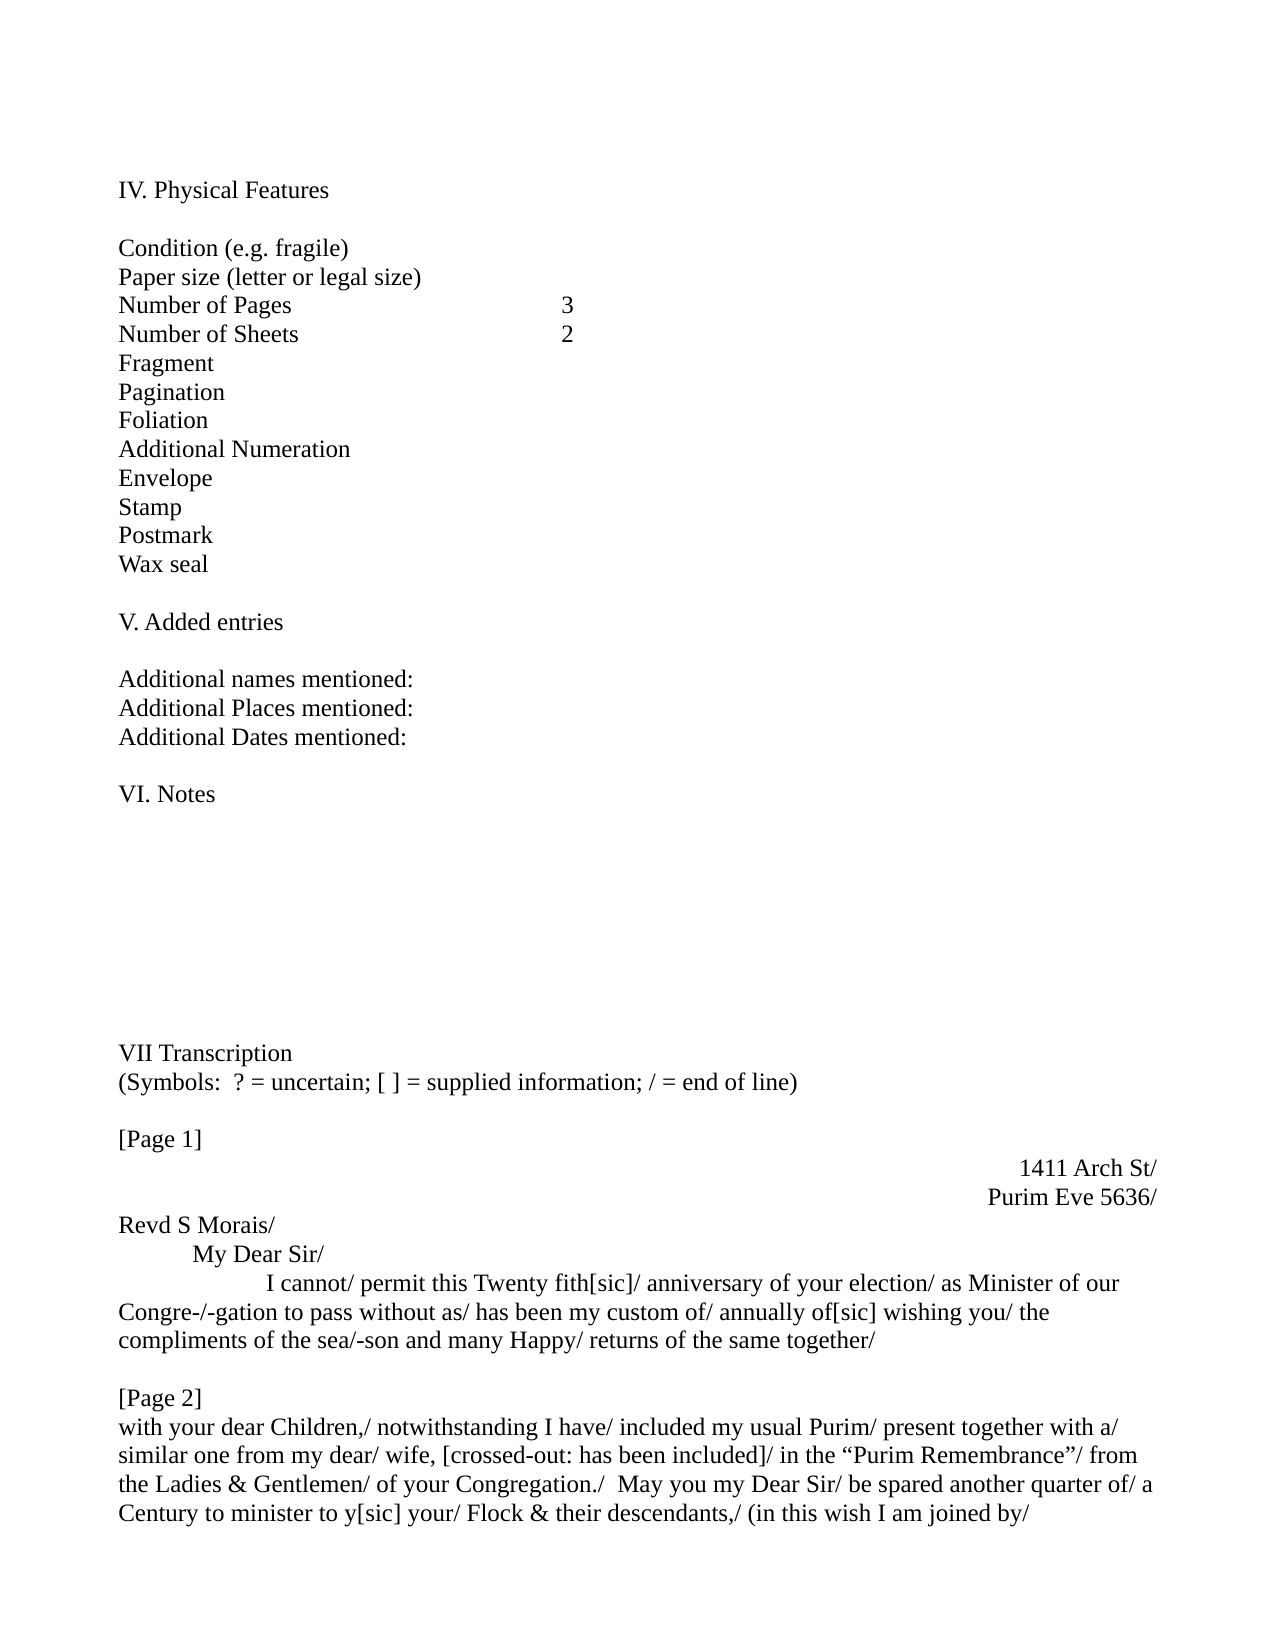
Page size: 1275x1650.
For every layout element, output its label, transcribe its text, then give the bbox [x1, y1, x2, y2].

text Fragment [118, 348, 1157, 377]
text Additional Places mentioned: [118, 693, 1157, 722]
text Stamp [118, 492, 1157, 521]
text My Dear Sir/ [118, 1239, 1157, 1268]
text Number of Pages 3 [118, 291, 1157, 319]
text Pagination [118, 377, 1157, 406]
text 1411 Arch St/ [118, 1153, 1157, 1182]
text I cannot/ permit this Twenty fith[sic]/ anniversary of your election/ as Minister of our Congre-/-gation to pass without as/ has been my custom of/ annually of[sic] wishing you/ the compliments of the sea/-son and many Happy/ returns of the same together/ [118, 1268, 1157, 1354]
text Additional names mentioned: [118, 664, 1157, 693]
text Purim Eve 5636/ [118, 1182, 1157, 1211]
text VI. Notes [118, 779, 1157, 808]
text Revd S Morais/ [118, 1211, 1157, 1239]
text V. Added entries [118, 607, 1157, 636]
text Envelope [118, 463, 1157, 492]
text Foliation [118, 406, 1157, 434]
text (Symbols: ? = uncertain; [ ] = supplied information; / = end of line) [118, 1067, 1157, 1096]
text with your dear Children,/ notwithstanding I have/ included my usual Purim/ present together with a/ similar one from my dear/ wife, [crossed-out: has been included]/ in the “Purim Remembrance”/ from the Ladies & Gentlemen/ of your Congregation./ May you my Dear Sir/ be spared another quarter of/ a Century to minister to y[sic] your/ Flock & their descendants,/ (in this wish I am joined by/ [118, 1412, 1157, 1527]
text Postma rk [118, 521, 1157, 549]
text Number of Sheets 2 [118, 319, 1157, 348]
text Additional Numeration [118, 434, 1157, 463]
text Additional Dates mentioned: [118, 722, 1157, 751]
text Paper size (letter or legal size) [118, 262, 1157, 291]
text IV. Physical Features [118, 176, 1157, 204]
text [Page 1] [118, 1124, 1157, 1153]
text VII Transcription [118, 1038, 1157, 1067]
text Condition (e.g. fragile) [118, 233, 1157, 262]
text [Page 2] [118, 1383, 1157, 1412]
text Wax seal [118, 549, 1157, 578]
